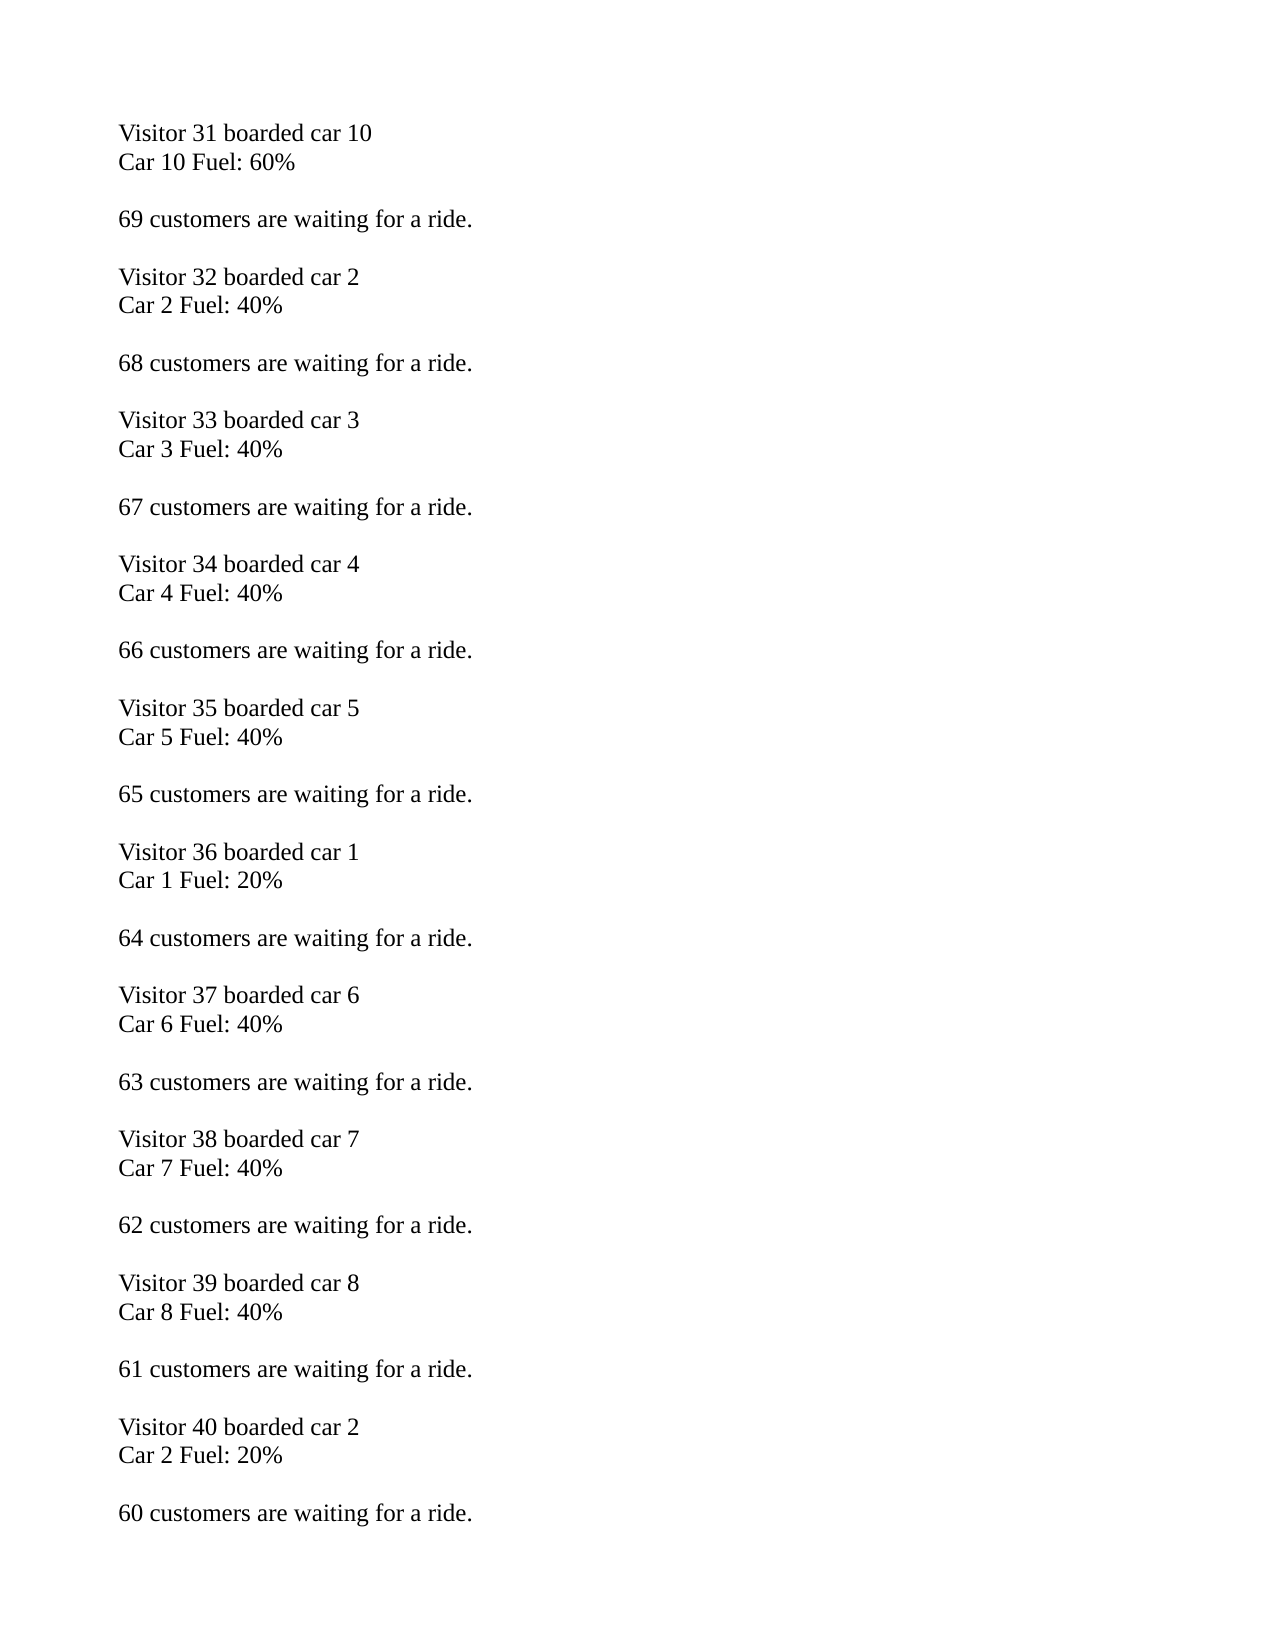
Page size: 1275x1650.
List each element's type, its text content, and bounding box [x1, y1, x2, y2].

text 62 customers are waiting for a ride. [118, 1211, 1157, 1239]
text Car 2 Fuel: 20% [118, 1441, 1157, 1469]
text Visitor 33 boarded car 3 [118, 406, 1157, 434]
text Car 10 Fuel: 60% [118, 147, 1157, 176]
text Car 2 Fuel: 40% [118, 291, 1157, 319]
text 65 customers are waiting for a ride. [118, 779, 1157, 808]
text Visitor 32 boarded car 2 [118, 262, 1157, 291]
text Car 7 Fuel: 40% [118, 1153, 1157, 1182]
text 61 customers are waiting for a ride. [118, 1354, 1157, 1383]
text Visitor 37 boarded car 6 [118, 981, 1157, 1009]
text Car 5 Fuel: 40% [118, 722, 1157, 751]
text Visitor 36 boarded car 1 [118, 837, 1157, 866]
text Car 8 Fuel: 40% [118, 1297, 1157, 1326]
text 67 customers are waiting for a ride. [118, 492, 1157, 521]
text 69 customers are waiting for a ride. [118, 204, 1157, 233]
text Visitor 39 boarded car 8 [118, 1268, 1157, 1297]
text Car 6 Fuel: 40% [118, 1009, 1157, 1038]
text Car 4 Fuel: 40% [118, 578, 1157, 607]
text Visitor 35 boarded car 5 [118, 693, 1157, 722]
text Visitor 31 boarded car 10 [118, 118, 1157, 147]
text 66 customers are waiting for a ride. [118, 636, 1157, 664]
text 64 customers are waiting for a ride. [118, 923, 1157, 952]
text Visitor 40 boarded car 2 [118, 1412, 1157, 1441]
text Visitor 34 boarded car 4 [118, 549, 1157, 578]
text 63 customers are waiting for a ride. [118, 1067, 1157, 1096]
text 60 customers are waiting for a ride. [118, 1498, 1157, 1527]
text 68 customers are waiting for a ride. [118, 348, 1157, 377]
text Visitor 38 boarded car 7 [118, 1124, 1157, 1153]
text Car 3 Fuel: 40% [118, 434, 1157, 463]
text Car 1 Fuel: 20% [118, 866, 1157, 894]
